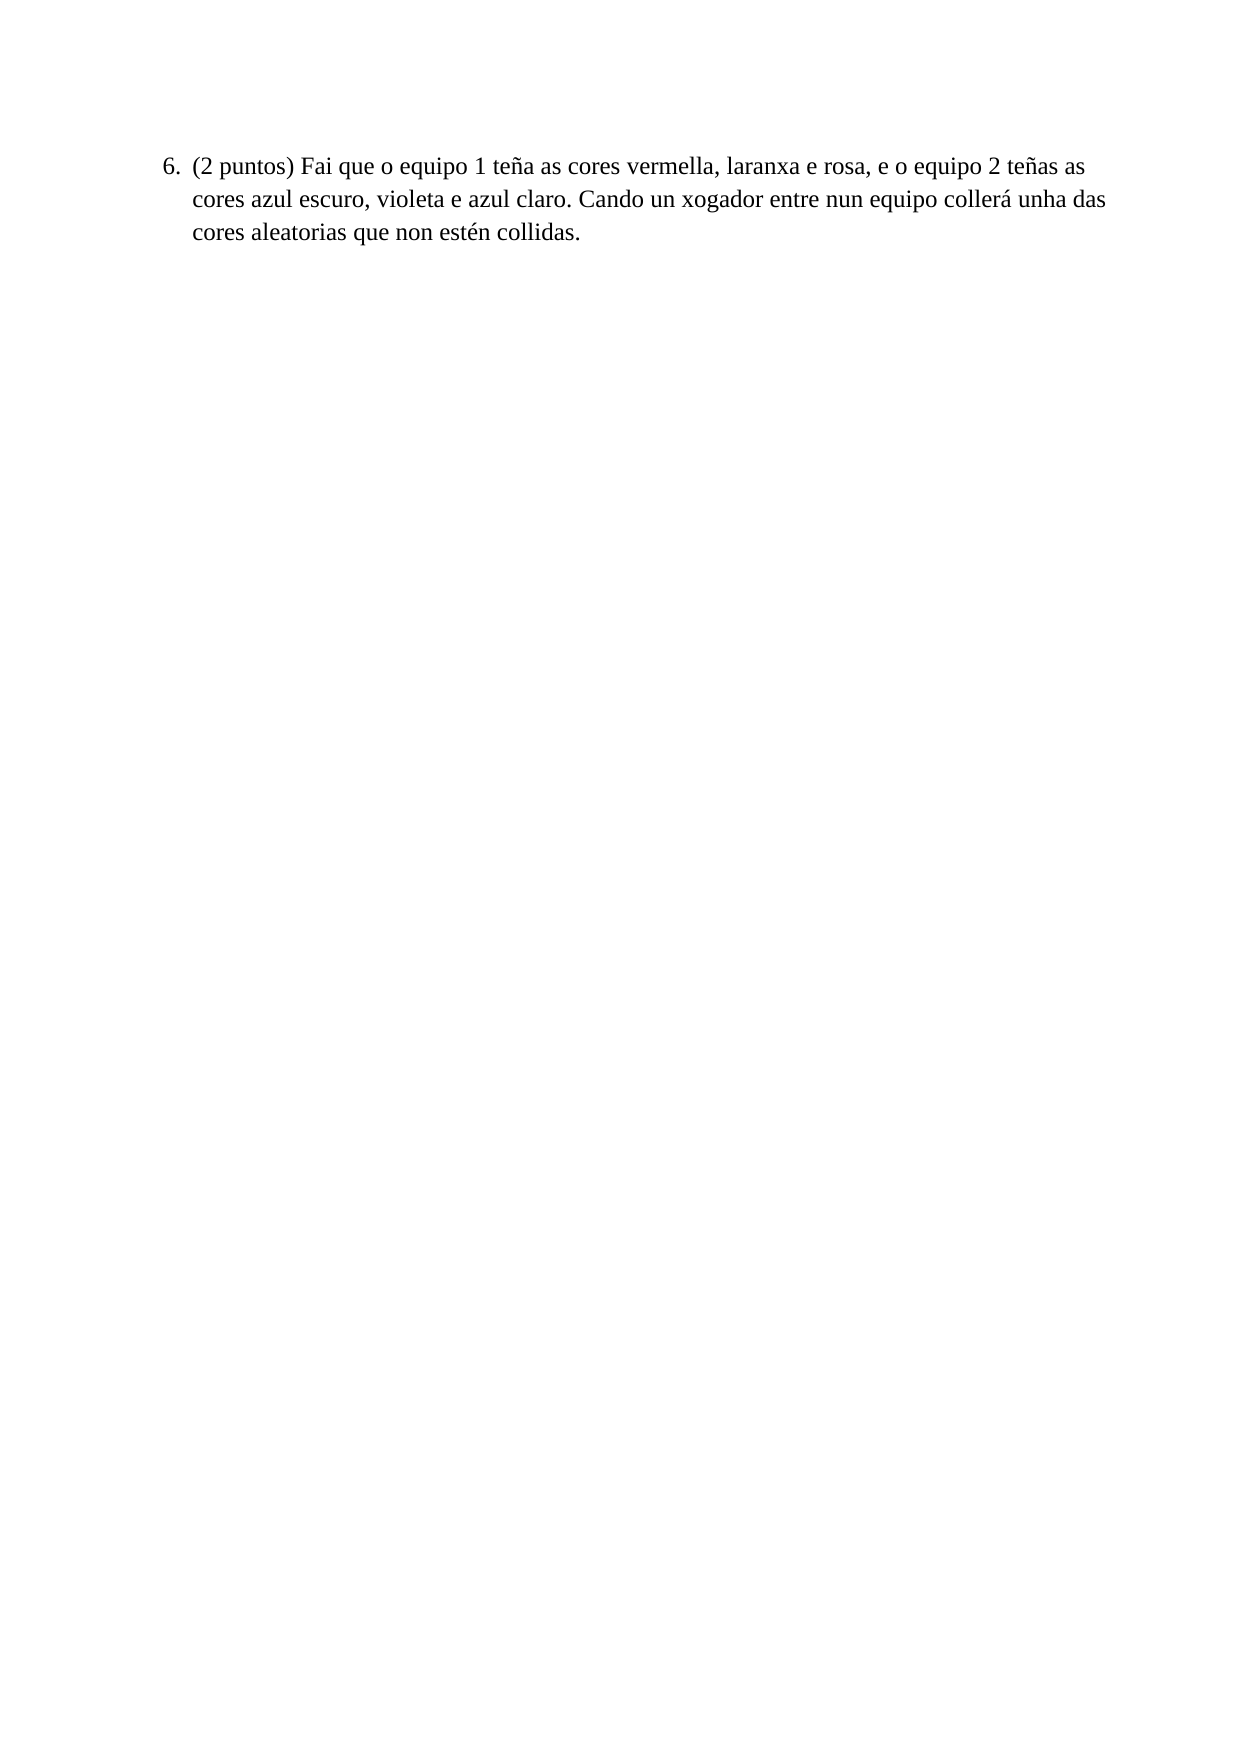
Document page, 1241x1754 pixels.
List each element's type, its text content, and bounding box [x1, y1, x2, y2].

list (2 puntos) Fai que o equipo 1 teña as cores vermella, laranxa e rosa, e o equipo 2 teñas as cores azul escuro, violeta e azul claro. Cando un xogador entre nun equipo collerá unha das cores aleatorias que non estén collidas. [162, 151, 1122, 246]
